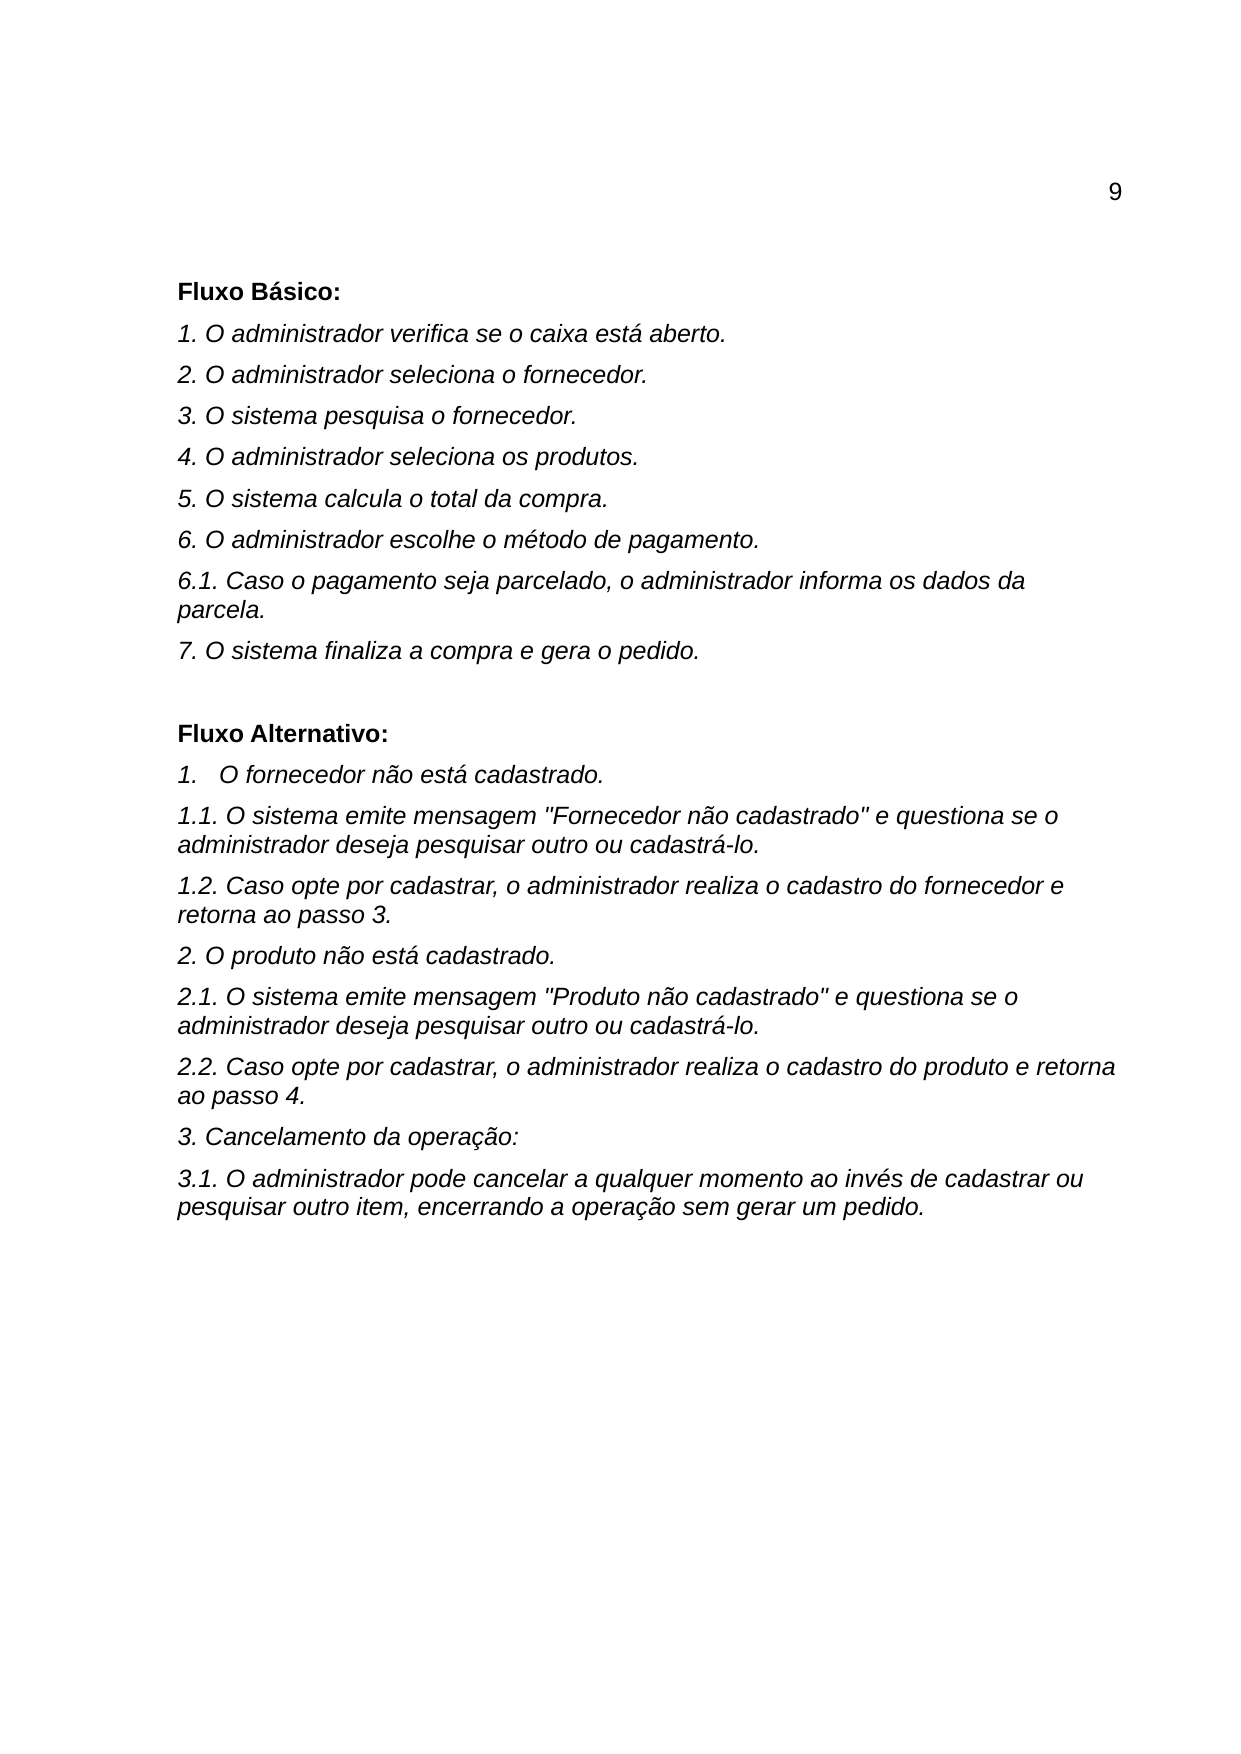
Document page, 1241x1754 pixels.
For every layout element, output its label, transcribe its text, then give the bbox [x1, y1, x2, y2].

text 4. O administrador seleciona os produtos. [177, 442, 1122, 471]
text 6. O administrador escolhe o método de pagamento. [177, 525, 1122, 554]
text 1. O administrador verifica se o caixa está aberto. [177, 319, 1122, 347]
text 3.1. O administrador pode cancelar a qualquer momento ao invés de cadastrar ou pesquisar outro item, encerrando a operação sem gerar um pedido. [177, 1164, 1122, 1221]
text 1.1. O sistema emite mensagem "Fornecedor não cadastrado" e questiona se o administrador deseja pesquisar outro ou cadastrá-lo. [177, 801, 1122, 859]
text 2.1. O sistema emite mensagem "Produto não cadastrado" e questiona se o administrador deseja pesquisar outro ou cadastrá-lo. [177, 982, 1122, 1040]
text 6.1. Caso o pagamento seja parcelado, o administrador informa os dados da parcela. [177, 566, 1122, 624]
text 3. O sistema pesquisa o fornecedor. [177, 401, 1122, 430]
text 5. O sistema calcula o total da compra. [177, 484, 1122, 512]
text 1.2. Caso opte por cadastrar, o administrador realiza o cadastro do fornecedor e retorna ao passo 3. [177, 871, 1122, 929]
text Fluxo Alternativo: [177, 719, 1122, 747]
text 2.2. Caso opte por cadastrar, o administrador realiza o cadastro do produto e retorna ao passo 4. [177, 1052, 1122, 1110]
text 2. O administrador seleciona o fornecedor. [177, 360, 1122, 389]
text Fluxo Básico: [177, 277, 1122, 306]
text 3. Cancelamento da operação: [177, 1122, 1122, 1151]
text 1. O fornecedor não está cadastrado. [177, 760, 1122, 789]
text 2. O produto não está cadastrado. [177, 941, 1122, 970]
text 7. O sistema finaliza a compra e gera o pedido. [177, 636, 1122, 665]
